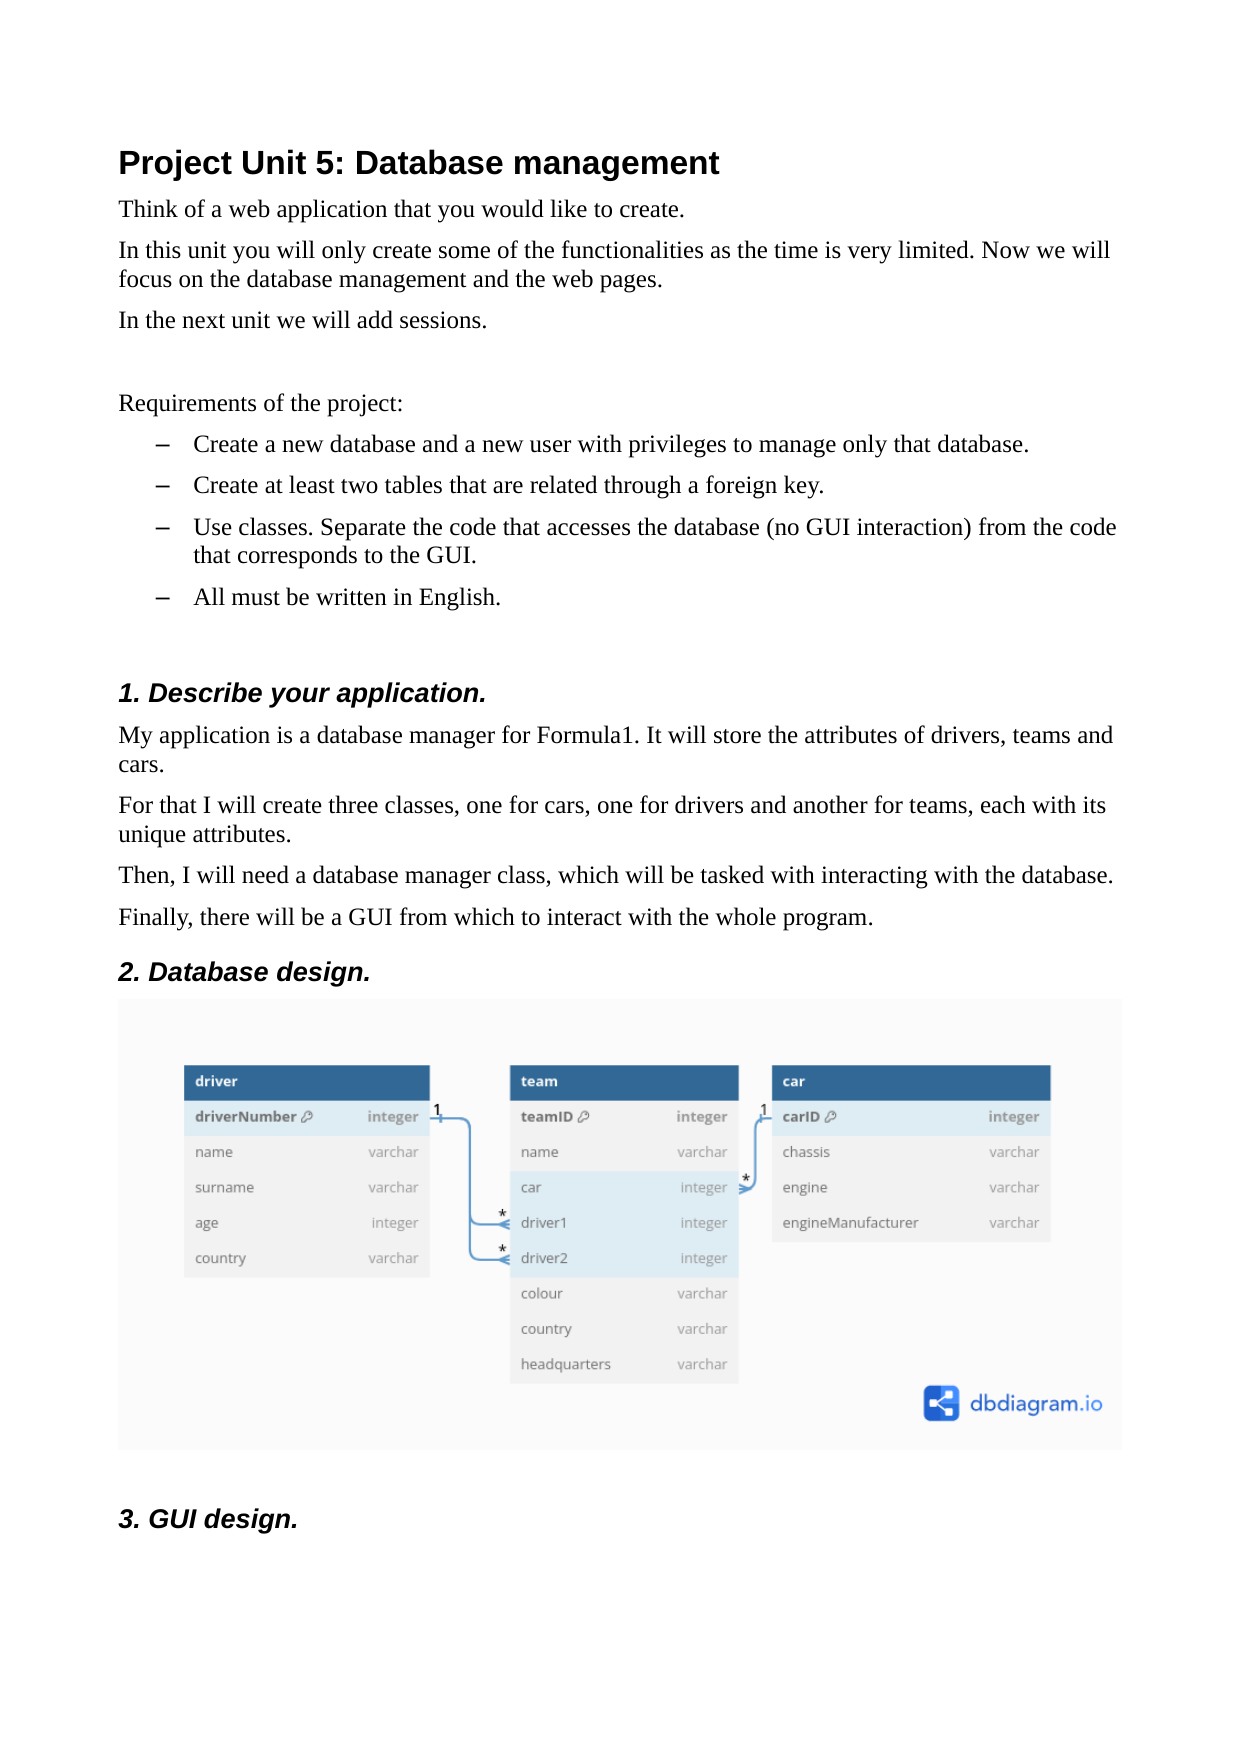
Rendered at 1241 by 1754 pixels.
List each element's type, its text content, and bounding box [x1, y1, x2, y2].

subtitle 1. Describe your application. [118, 677, 1122, 708]
text Think of a web application that you would like to create. [118, 194, 1122, 223]
text My application is a database manager for Formula1. It will store the attributes of drivers, teams and cars. [118, 721, 1122, 778]
subtitle 2. Database design. [118, 956, 1122, 987]
list Use classes. Separate the code that accesses the database (no GUI interaction) from the code that corresponds to the GUI. [156, 512, 1122, 569]
list All must be written in English. [156, 582, 1122, 611]
subtitle Project Unit 5: Database management [118, 143, 1122, 182]
subtitle 3. GUI design. [118, 1503, 1122, 1534]
picture [118, 999, 1122, 1450]
list Create a new database and a new user with privileges to manage only that database. [156, 429, 1122, 458]
text In this unit you will only create some of the functionalities as the time is very limited. Now we will focus on the database management and the web pages. [118, 236, 1122, 293]
list Create at least two tables that are related through a foreign key. [156, 471, 1122, 499]
text Then, I will need a database manager class, which will be tasked with interacting with the database. [118, 861, 1122, 889]
text In the next unit we will add sessions. [118, 306, 1122, 334]
text Requirements of the project: [118, 388, 1122, 417]
text Finally, there will be a GUI from which to interact with the whole program. [118, 902, 1122, 931]
text For that I will create three classes, one for cars, one for drivers and another for teams, each with its unique attributes. [118, 791, 1122, 848]
